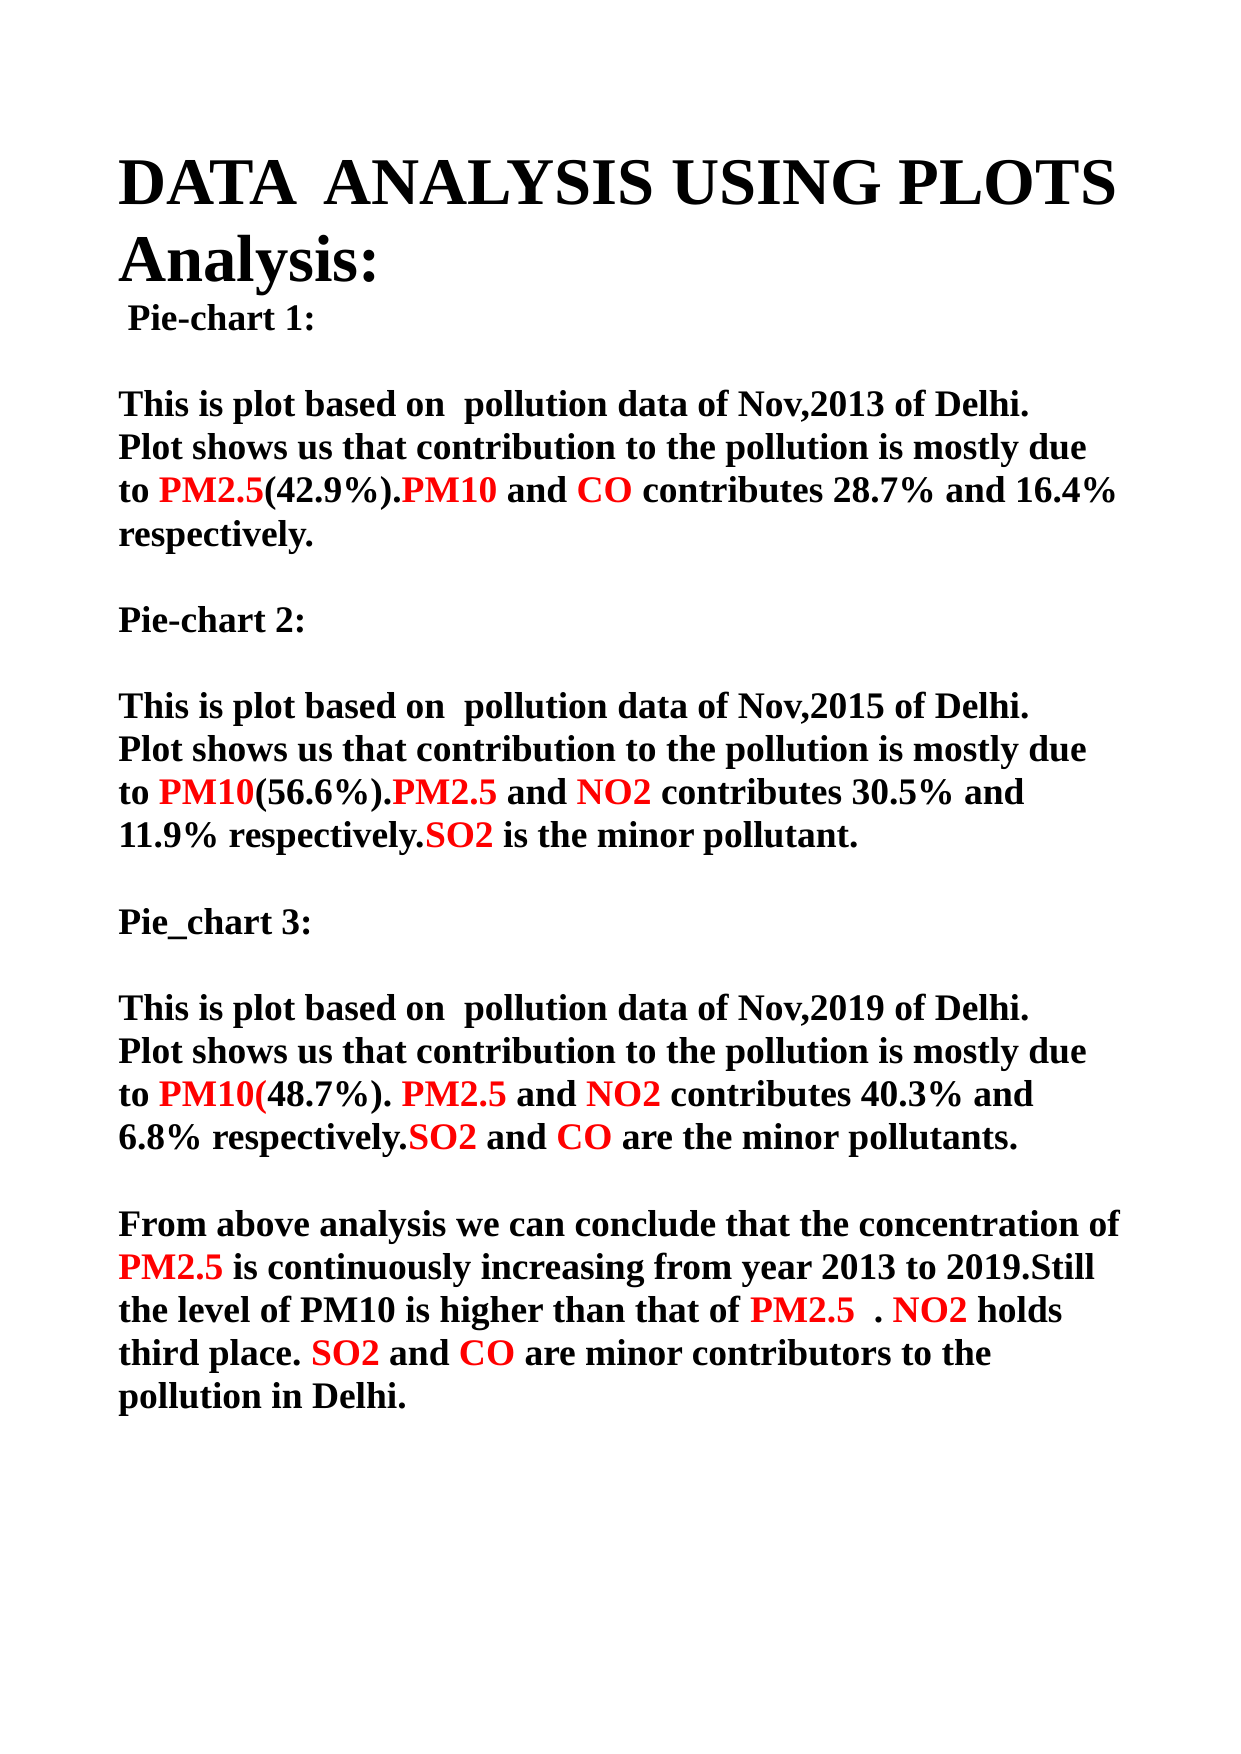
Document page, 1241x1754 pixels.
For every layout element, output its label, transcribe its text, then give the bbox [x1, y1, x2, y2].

text Pie-chart 1: [118, 295, 1122, 338]
text Pie_chart 3: [118, 899, 1122, 942]
text Plot shows us that contribution to the pollution is mostly due to PM10(56.6%).PM2.5 and NO2 contributes 30.5% and 11.9% respectively.SO2 is the minor pollutant. [118, 727, 1122, 856]
text Plot shows us that contribution to the pollution is mostly due to PM2.5(42.9%).PM10 and CO contributes 28.7% and 16.4% respectively. [118, 425, 1122, 554]
text This is plot based on pollution data of Nov,2013 of Delhi. [118, 382, 1122, 425]
text Analysis: [118, 219, 1122, 295]
text From above analysis we can conclude that the concentration of PM2.5 is continuously increasing from year 2013 to 2019.Still the level of PM10 is higher than that of PM2.5 . NO2 holds third place. SO2 and CO are minor contributors to the pollution in Delhi. [118, 1201, 1122, 1417]
text Pie-chart 2: [118, 597, 1122, 640]
text DATA ANALYSIS USING PLOTS [118, 142, 1122, 219]
text Plot shows us that contribution to the pollution is mostly due to PM10(48.7%). PM2.5 and NO2 contributes 40.3% and 6.8% respectively.SO2 and CO are the minor pollutants. [118, 1028, 1122, 1158]
text This is plot based on pollution data of Nov,2019 of Delhi. [118, 985, 1122, 1028]
text This is plot based on pollution data of Nov,2015 of Delhi. [118, 683, 1122, 727]
